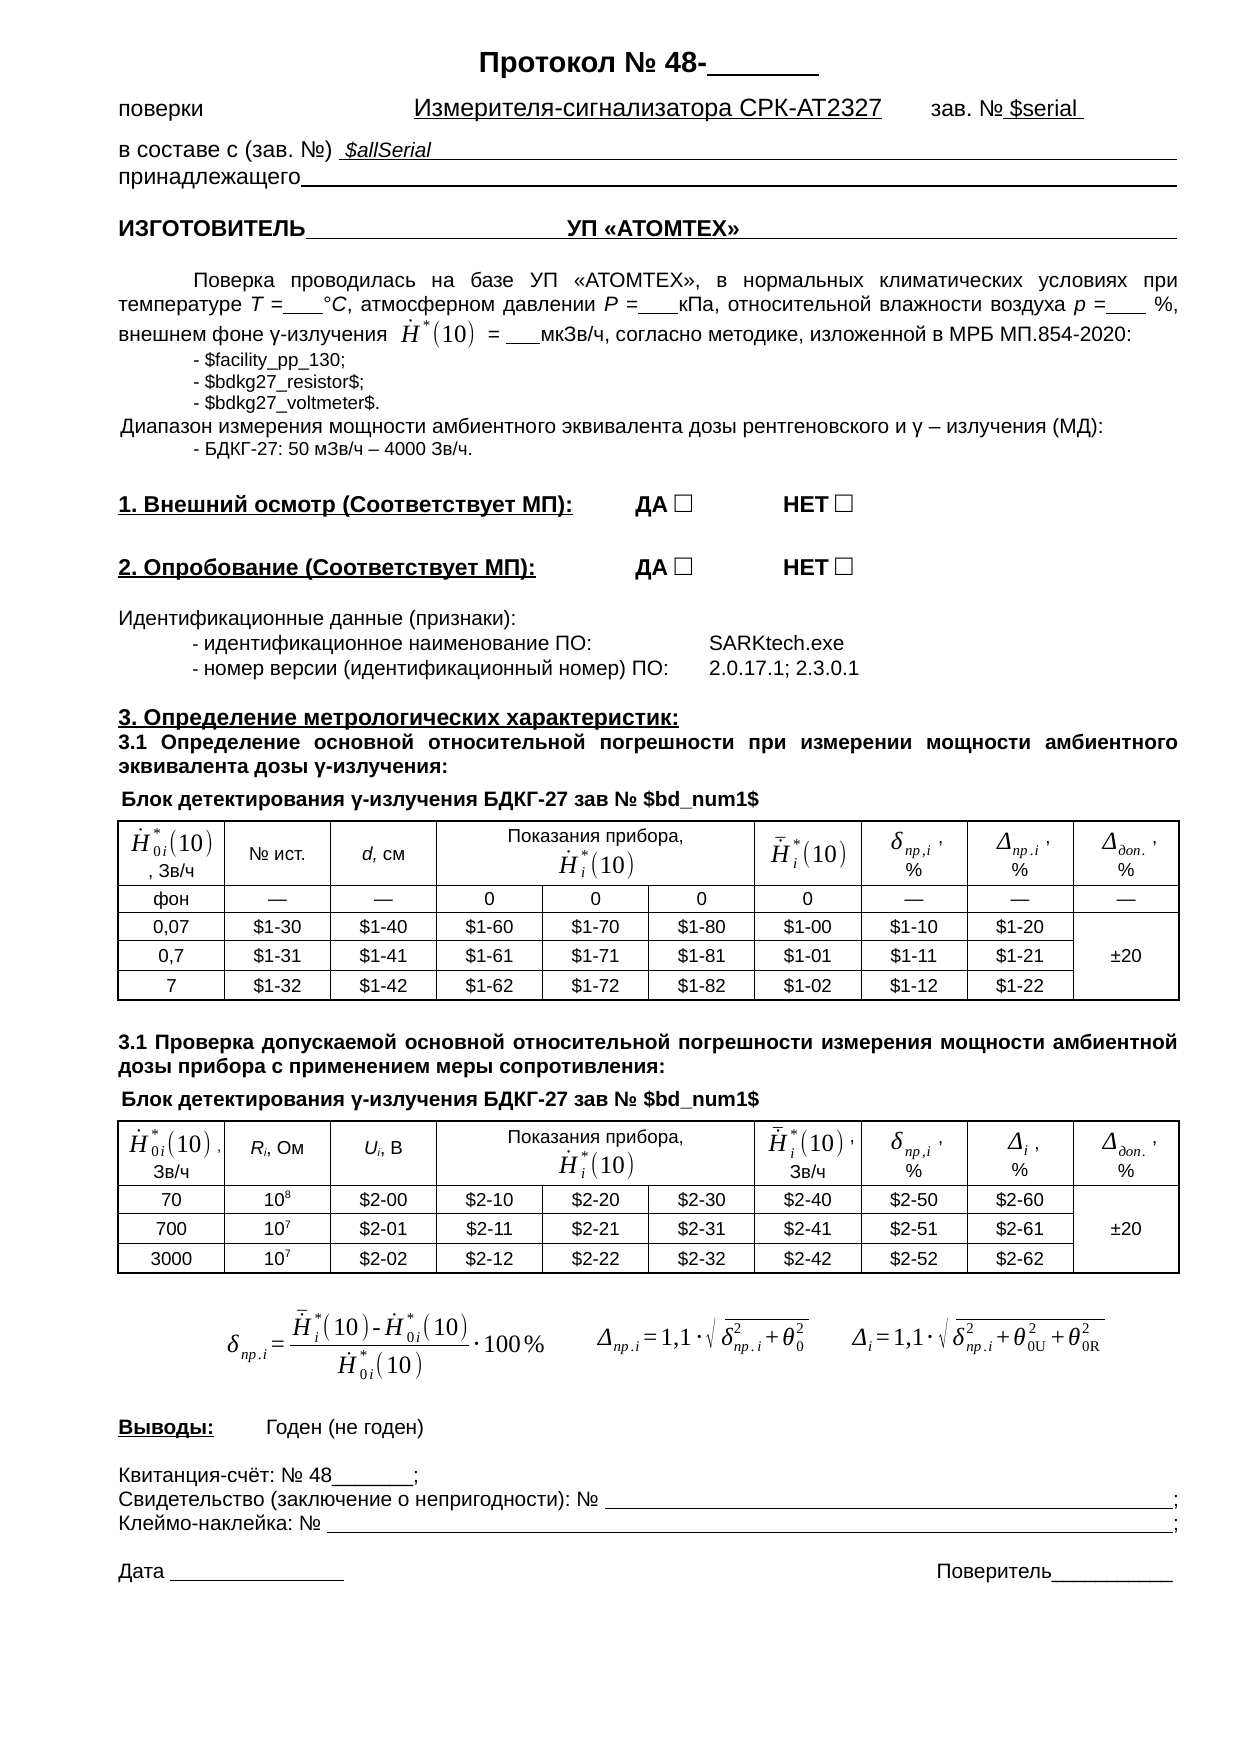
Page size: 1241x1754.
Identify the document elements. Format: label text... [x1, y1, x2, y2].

text Протокол № 48- [88, 45, 1179, 79]
table_cell $2-42 [755, 1244, 861, 1272]
table_cell $1-80 [649, 913, 754, 940]
table_cell $1-61 [437, 941, 542, 970]
text Дата Поверитель [118, 1559, 1179, 1583]
text ИЗГОТОВИТЕЛЬ УП «АТОМТЕХ» [118, 215, 1179, 242]
table_cell — [1074, 886, 1178, 912]
table_cell 0 [649, 886, 754, 912]
table_cell $2-40 [755, 1186, 861, 1213]
table_cell $2-11 [437, 1214, 542, 1243]
table_cell , % [1074, 1122, 1178, 1185]
text Клеймо-наклейка: № ; [118, 1511, 1179, 1535]
table_cell 108 [225, 1186, 330, 1213]
table_cell ±20 [1074, 913, 1178, 999]
table_cell $2-30 [649, 1186, 754, 1213]
table_cell $2-21 [543, 1214, 648, 1243]
table_cell $2-32 [649, 1244, 754, 1272]
table_cell 3000 [119, 1244, 224, 1272]
table_cell Ui, В [331, 1122, 436, 1185]
text - идентификационное наименование ПО: SARKtech.exe [118, 629, 1179, 656]
table_cell $2-02 [331, 1244, 436, 1272]
table_cell , % [862, 1122, 967, 1185]
table_cell $1-72 [543, 971, 648, 999]
table_cell , Зв/ч [119, 822, 224, 884]
text Диапазон измерения мощности амбиентного эквивалента дозы рентгеновского и γ – излучения (МД): [120, 414, 1173, 438]
table_cell 7 [119, 971, 224, 999]
text - $facility_pp_130; [118, 349, 1179, 371]
text 2. Опробование (Соответствует МП): ДА □ НЕТ □ [118, 548, 1179, 581]
list - $bdkg27_voltmeter$. [193, 392, 1179, 414]
table_cell — [331, 886, 436, 912]
table_cell $2-52 [862, 1244, 967, 1272]
table_cell [755, 822, 861, 884]
table_cell $1-20 [968, 913, 1073, 940]
table_cell 0 [437, 886, 542, 912]
table_cell $2-22 [543, 1244, 648, 1272]
table_cell $2-61 [968, 1214, 1073, 1243]
table_cell $1-31 [225, 941, 330, 970]
table_cell $1-02 [755, 971, 861, 999]
table_cell $2-31 [649, 1214, 754, 1243]
text Свидетельство (заключение о непригодности): № ; [118, 1487, 1179, 1511]
table_cell , % [862, 822, 967, 884]
table_cell $1-22 [968, 971, 1073, 999]
table_cell 0 [543, 886, 648, 912]
text в составе с (зав. №) $allSerial [118, 136, 1179, 163]
table_cell — [225, 886, 330, 912]
table_cell 700 [119, 1214, 224, 1243]
text 3. Определение метрологических характеристик: [118, 703, 1179, 730]
table_cell $1-30 [225, 913, 330, 940]
table_cell $2-41 [755, 1214, 861, 1243]
table_cell $1-21 [968, 941, 1073, 970]
table_cell , % [968, 1122, 1073, 1185]
table_cell $1-10 [862, 913, 967, 940]
table_cell $1-70 [543, 913, 648, 940]
table_cell 0 [755, 886, 861, 912]
table_cell 0,07 [119, 913, 224, 940]
table_cell $2-00 [331, 1186, 436, 1213]
table_cell $1-32 [225, 971, 330, 999]
table_cell Ri, Ом [225, 1122, 330, 1185]
table_cell $1-01 [755, 941, 861, 970]
text Квитанция-счёт: № 48_______; [118, 1463, 1179, 1487]
table_cell 107 [225, 1214, 330, 1243]
table_cell $1-11 [862, 941, 967, 970]
table_cell $1-12 [862, 971, 967, 999]
table_cell $2-01 [331, 1214, 436, 1243]
text Выводы: Годен (не годен) [118, 1415, 1179, 1439]
table_cell $1-00 [755, 913, 861, 940]
table_cell ±20 [1074, 1186, 1178, 1272]
table_cell , % [968, 822, 1073, 884]
table_cell 70 [119, 1186, 224, 1213]
text 3.1 Определение основной относительной погрешности при измерении мощности амбиентного эквивалента дозы γ-излучения: [118, 730, 1179, 778]
text - БДКГ-27: 50 мЗв/ч – 4000 Зв/ч. [118, 438, 1179, 459]
text принадлежащего [118, 163, 1179, 189]
table_cell , Зв/ч [119, 1122, 224, 1185]
table_cell $2-12 [437, 1244, 542, 1272]
text 1. Внешний осмотр (Соответствует МП): ДА □ НЕТ □ [118, 486, 1179, 519]
table_cell , % [1074, 822, 1178, 884]
table_cell Показания прибора, [437, 822, 754, 884]
table_cell $2-50 [862, 1186, 967, 1213]
table_cell $1-42 [331, 971, 436, 999]
table_cell $2-60 [968, 1186, 1073, 1213]
table_cell $2-51 [862, 1214, 967, 1243]
text - номер версии (идентификационный номер) ПО: 2.0.17.1; 2.3.0.1 [118, 656, 1179, 679]
table_cell $1-82 [649, 971, 754, 999]
table_cell — [968, 886, 1073, 912]
table_cell $1-60 [437, 913, 542, 940]
table_cell $2-20 [543, 1186, 648, 1213]
table_cell $1-41 [331, 941, 436, 970]
table_header Блок детектирования γ-излучения БДКГ-27 зав № $bd_num1$ [118, 1078, 1179, 1120]
text Поверка проводилась на базе УП «АТОМТЕХ», в нормальных климатических условиях при температуре Т = °С, атмосферном давлении Р = кПа, относительной влажности воздуха р = %, внешнем фоне γ-излучения = мкЗв/ч, согласно методике, изложенной в МРБ МП.854-2020: [118, 268, 1179, 349]
table_cell $1-81 [649, 941, 754, 970]
table_cell $2-62 [968, 1244, 1073, 1272]
table_cell $1-62 [437, 971, 542, 999]
table_cell — [862, 886, 967, 912]
table_cell $1-40 [331, 913, 436, 940]
table_cell $1-71 [543, 941, 648, 970]
table_cell Показания прибора, [437, 1122, 754, 1185]
text Идентификационные данные (признаки): [118, 605, 1179, 629]
table_cell № ист. [225, 822, 330, 884]
table_cell 0,7 [119, 941, 224, 970]
table_cell $2-10 [437, 1186, 542, 1213]
table_cell 107 [225, 1244, 330, 1272]
table_cell фон [119, 886, 224, 912]
text 3.1 Проверка допускаемой основной относительной погрешности измерения мощности амбиентной дозы прибора с применением меры сопротивления: [118, 1030, 1179, 1078]
text поверки Измерителя-сигнализатора СРК-АТ2327 зав. № $serial [118, 93, 1179, 122]
table_header Блок детектирования γ-излучения БДКГ-27 зав № $bd_num1$ [118, 778, 1179, 820]
list - $bdkg27_resistor$; [193, 371, 1179, 392]
table_cell , Зв/ч [755, 1122, 861, 1185]
table_cell d, см [331, 822, 436, 884]
